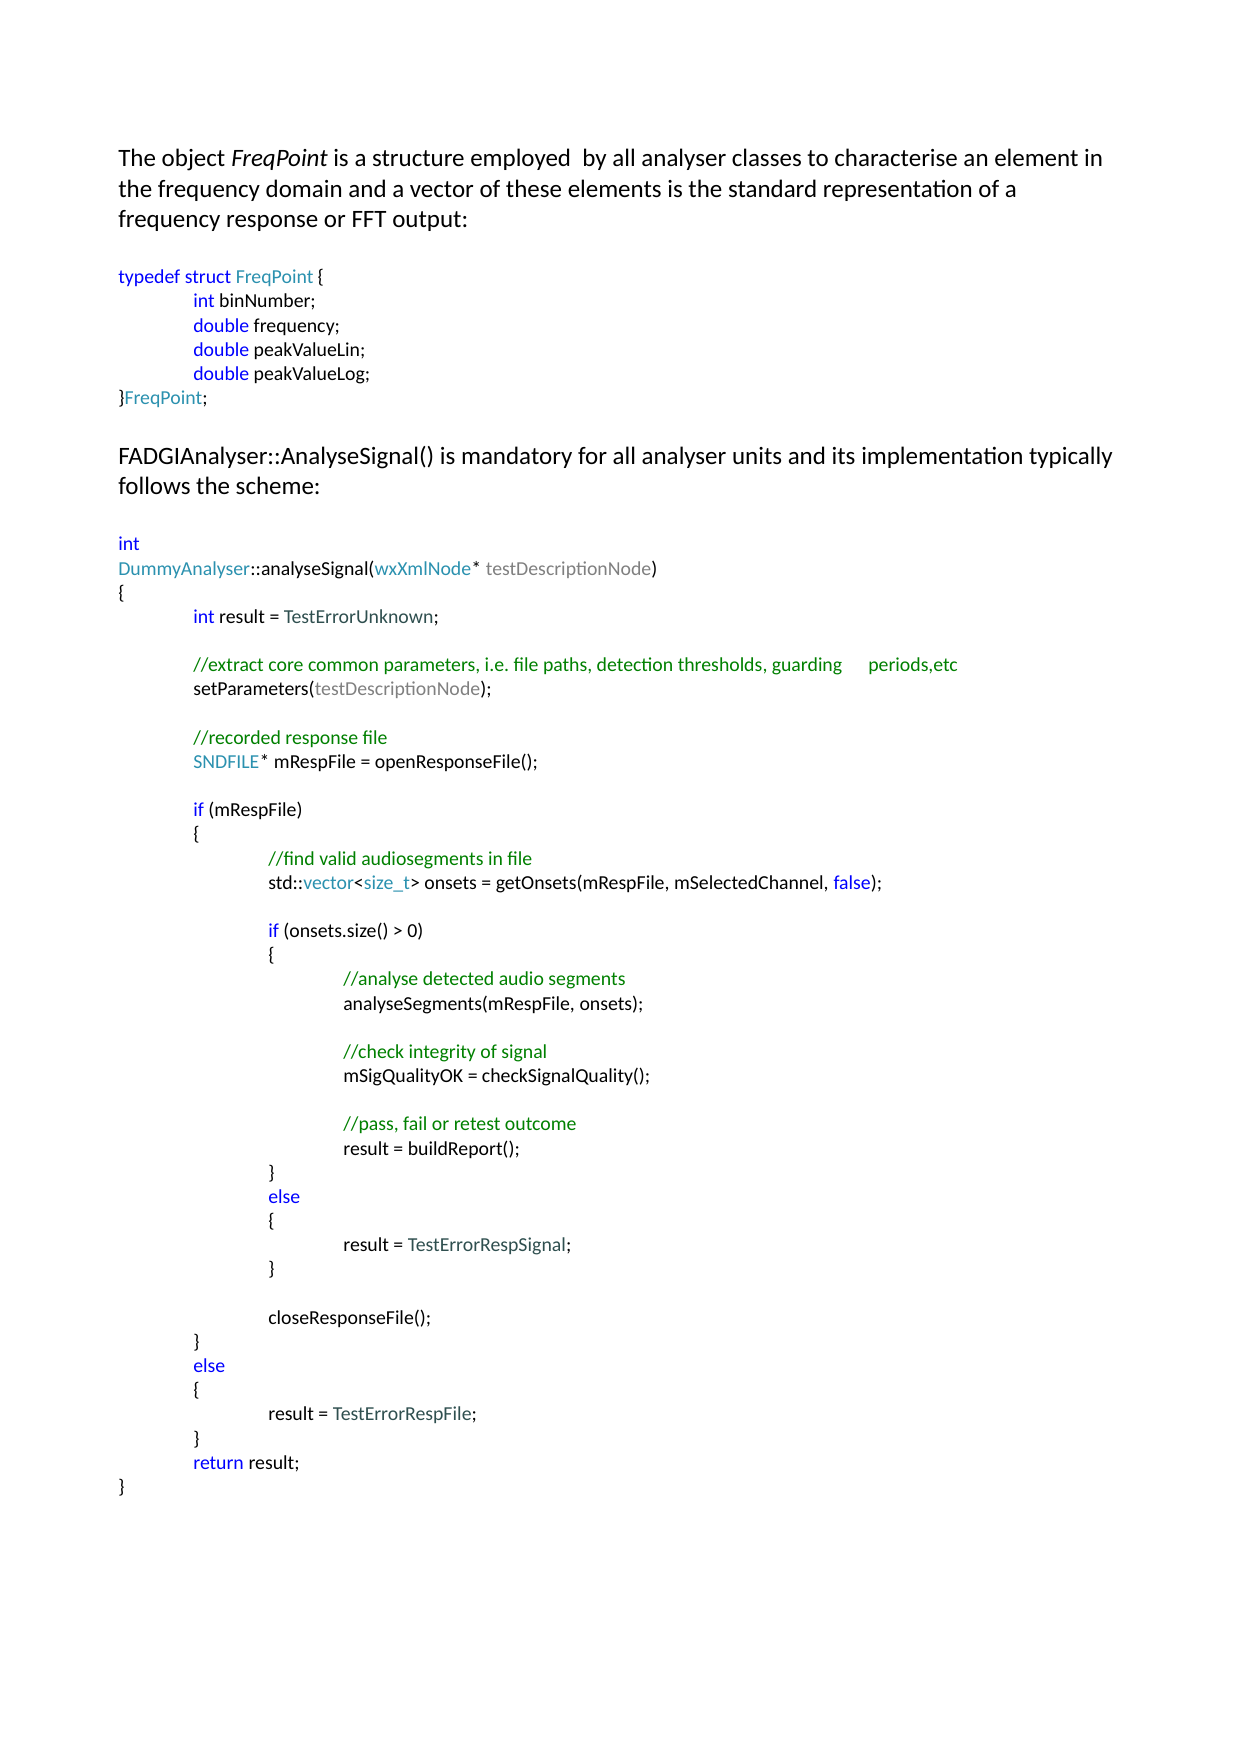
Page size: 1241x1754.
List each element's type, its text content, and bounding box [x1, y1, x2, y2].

text int binNumber; [118, 288, 1122, 313]
text mSigQualityOK = checkSignalQuality(); [118, 1063, 1122, 1087]
text closeResponseFile(); [118, 1305, 1122, 1329]
text if (onsets.size() > 0) [118, 918, 1122, 942]
text //check integrity of signal [118, 1039, 1122, 1063]
text result = TestErrorRespSignal; [118, 1232, 1122, 1256]
text return result; [118, 1450, 1122, 1474]
text double peakValueLin; [118, 337, 1122, 361]
text FADGIAnalyser::AnalyseSignal() is mandatory for all analyser units and its implementation typically follows the scheme: [118, 440, 1122, 501]
text analyseSegments(mRespFile, onsets); [118, 991, 1122, 1015]
text { [118, 580, 1122, 604]
text else [118, 1184, 1122, 1208]
text int [118, 531, 1122, 556]
text { [118, 1208, 1122, 1232]
text result = buildReport(); [118, 1136, 1122, 1160]
text double peakValueLog; [118, 361, 1122, 385]
text { [118, 821, 1122, 846]
text } [118, 1474, 1122, 1498]
text double frequency; [118, 313, 1122, 337]
text std::vector<size_t> onsets = getOnsets(mRespFile, mSelectedChannel, false); [118, 870, 1122, 894]
text //pass, fail or retest outcome [118, 1111, 1122, 1136]
text }FreqPoint; [118, 385, 1122, 409]
text if (mRespFile) [118, 797, 1122, 821]
text //find valid audiosegments in file [118, 846, 1122, 870]
text //extract core common parameters, i.e. file paths, detection thresholds, guarding periods,etc [118, 652, 1122, 676]
text setParameters(testDescriptionNode); [118, 676, 1122, 701]
text //analyse detected audio segments [118, 966, 1122, 991]
text else [118, 1353, 1122, 1377]
text result = TestErrorRespFile; [118, 1401, 1122, 1426]
text DummyAnalyser::analyseSignal(wxXmlNode* testDescriptionNode) [118, 556, 1122, 580]
text } [118, 1160, 1122, 1184]
text } [118, 1256, 1122, 1281]
text The object FreqPoint is a structure employed by all analyser classes to characterise an element in the frequency domain and a vector of these elements is the standard representation of a frequency response or FFT output: [118, 142, 1122, 234]
text SNDFILE* mRespFile = openResponseFile(); [118, 749, 1122, 773]
text { [118, 942, 1122, 966]
text { [118, 1377, 1122, 1401]
text } [118, 1329, 1122, 1353]
text int result = TestErrorUnknown; [118, 604, 1122, 628]
text //recorded response file [118, 725, 1122, 749]
text } [118, 1426, 1122, 1450]
text typedef struct FreqPoint { [118, 264, 1122, 288]
